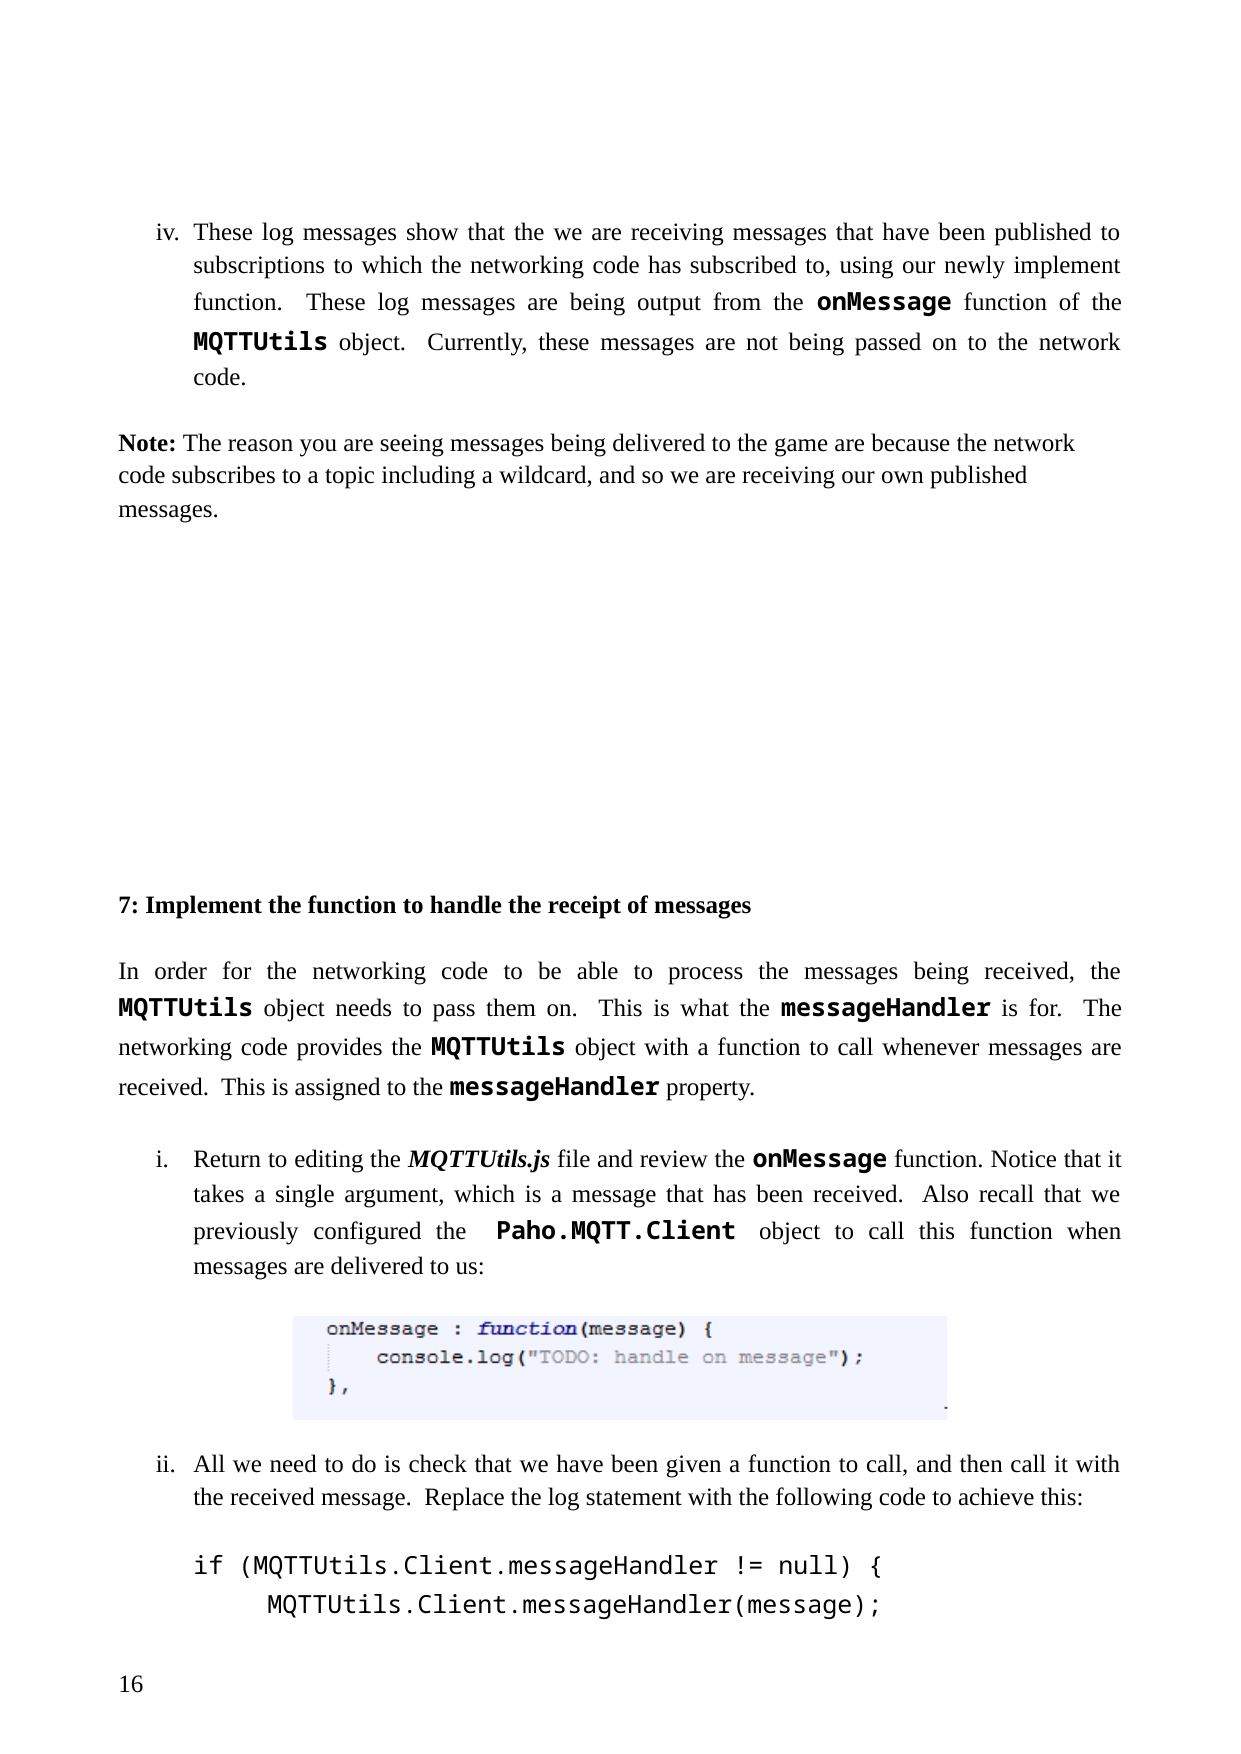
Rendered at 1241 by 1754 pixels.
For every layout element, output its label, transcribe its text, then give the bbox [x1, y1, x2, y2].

picture [292, 1316, 948, 1420]
text Note: The reason you are seeing messages being delivered to the game are because the network code subscribes to a topic including a wildcard, and so we are receiving our own published messages. [118, 428, 1122, 522]
list All we need to do is check that we have been given a function to call, and then call it with the received message. Replace the log statement with the following code to achieve this: [156, 1449, 1122, 1511]
list Return to editing the MQTTUtils.js file and review the onMessage function. Notice that it takes a single argument, which is a message that has been received. Also recall that we previously configured the Paho.MQTT.Client object to call this function when messages are delivered to us: [156, 1140, 1122, 1279]
list MQTTUtils.Client.messageHandler(message); [156, 1587, 1122, 1621]
list These log messages show that the we are receiving messages that have been published to subscriptions to which the networking code has subscribed to, using our newly implement function. These log messages are being output from the onMessage function of the MQTTUtils object. Currently, these messages are not being passed on to the network code. [156, 217, 1122, 390]
text 7: Implement the function to handle the receipt of messages [118, 890, 1122, 919]
text In order for the networking code to be able to process the messages being received, the MQTTUtils object needs to pass them on. This is what the messageHandler is for. The networking code provides the MQTTUtils object with a function to call whenever messages are received. This is assigned to the messageHandler property. [118, 956, 1122, 1102]
list if (MQTTUtils.Client.messageHandler != null) { [156, 1548, 1122, 1582]
